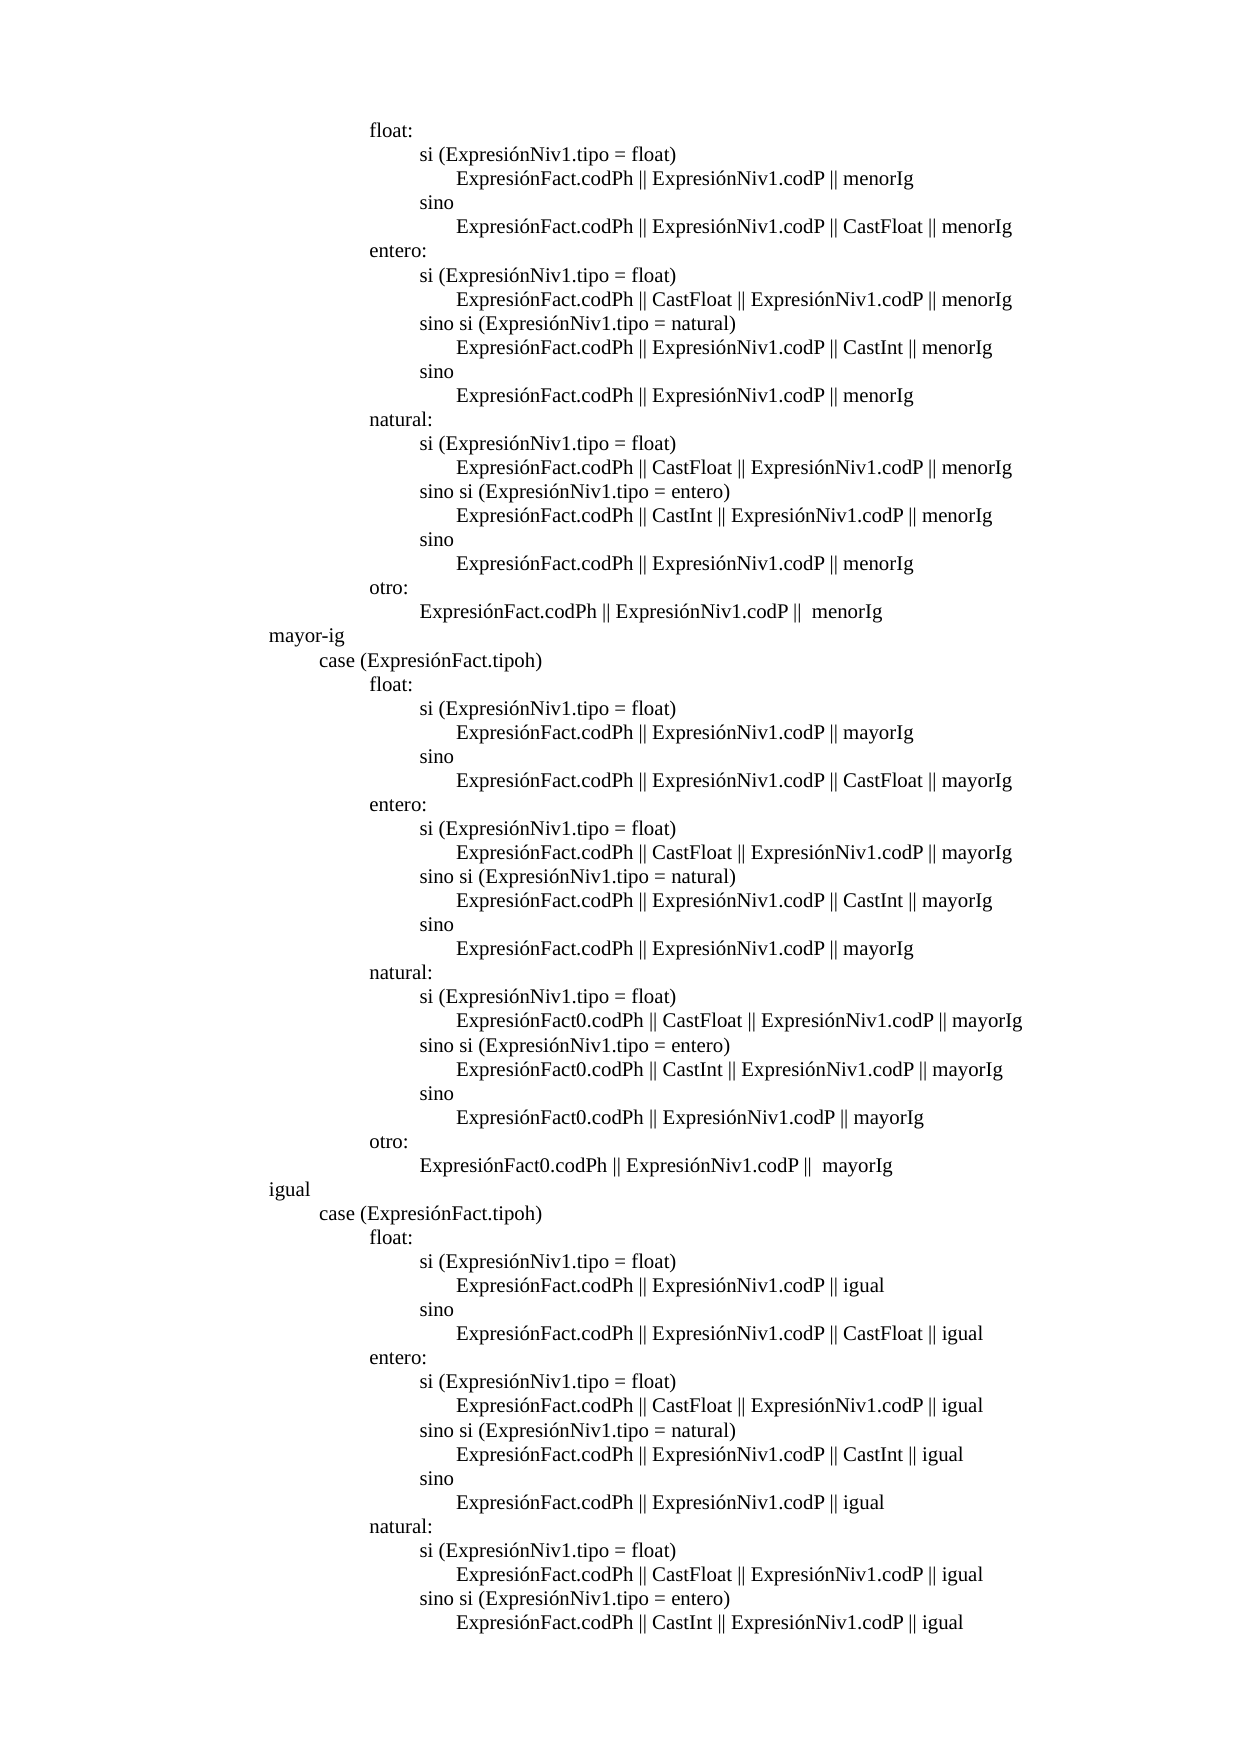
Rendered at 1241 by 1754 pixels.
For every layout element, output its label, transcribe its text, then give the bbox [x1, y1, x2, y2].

text entero: [118, 238, 1122, 262]
text sino [118, 527, 1122, 551]
text si (ExpresiónNiv1.tipo = float) [118, 1249, 1122, 1273]
text ExpresiónFact.codPh || ExpresiónNiv1.codP || mayorIg [118, 936, 1122, 960]
text si (ExpresiónNiv1.tipo = float) [118, 984, 1122, 1008]
text mayor-ig [118, 623, 1122, 647]
text ExpresiónFact.codPh || ExpresiónNiv1.codP || igual [118, 1273, 1122, 1297]
text ExpresiónFact.codPh || CastFloat || ExpresiónNiv1.codP || igual [118, 1562, 1122, 1586]
text ExpresiónFact.codPh || CastFloat || ExpresiónNiv1.codP || menorIg [118, 455, 1122, 479]
text sino [118, 744, 1122, 768]
text si (ExpresiónNiv1.tipo = float) [118, 1538, 1122, 1562]
text sino si (ExpresiónNiv1.tipo = natural) [118, 311, 1122, 335]
text si (ExpresiónNiv1.tipo = float) [118, 431, 1122, 455]
text sino si (ExpresiónNiv1.tipo = entero) [118, 1032, 1122, 1057]
text ExpresiónFact.codPh || ExpresiónNiv1.codP || CastFloat || menorIg [118, 214, 1122, 238]
text ExpresiónFact.codPh || ExpresiónNiv1.codP || CastFloat || igual [118, 1321, 1122, 1345]
text ExpresiónFact.codPh || ExpresiónNiv1.codP || igual [118, 1490, 1122, 1514]
text ExpresiónFact.codPh || ExpresiónNiv1.codP || menorIg [118, 599, 1122, 623]
text float: [118, 672, 1122, 696]
text ExpresiónFact.codPh || ExpresiónNiv1.codP || CastInt || menorIg [118, 335, 1122, 359]
text case (ExpresiónFact.tipoh) [118, 647, 1122, 672]
text ExpresiónFact.codPh || CastFloat || ExpresiónNiv1.codP || menorIg [118, 287, 1122, 311]
text ExpresiónFact.codPh || CastFloat || ExpresiónNiv1.codP || igual [118, 1393, 1122, 1417]
text si (ExpresiónNiv1.tipo = float) [118, 142, 1122, 166]
text sino [118, 1081, 1122, 1105]
text case (ExpresiónFact.tipoh) [118, 1201, 1122, 1225]
text ExpresiónFact0.codPh || ExpresiónNiv1.codP || mayorIg [118, 1153, 1122, 1177]
text otro: [118, 575, 1122, 599]
text sino [118, 1297, 1122, 1321]
text ExpresiónFact.codPh || ExpresiónNiv1.codP || CastInt || igual [118, 1442, 1122, 1466]
text si (ExpresiónNiv1.tipo = float) [118, 1369, 1122, 1393]
text igual [118, 1177, 1122, 1201]
text sino si (ExpresiónNiv1.tipo = entero) [118, 1586, 1122, 1610]
text otro: [118, 1129, 1122, 1153]
text ExpresiónFact.codPh || ExpresiónNiv1.codP || menorIg [118, 551, 1122, 575]
text float: [118, 118, 1122, 142]
text ExpresiónFact.codPh || CastInt || ExpresiónNiv1.codP || igual [118, 1610, 1122, 1634]
text sino [118, 190, 1122, 214]
text sino si (ExpresiónNiv1.tipo = natural) [118, 864, 1122, 888]
text ExpresiónFact0.codPh || CastFloat || ExpresiónNiv1.codP || mayorIg [118, 1008, 1122, 1032]
text si (ExpresiónNiv1.tipo = float) [118, 696, 1122, 720]
text si (ExpresiónNiv1.tipo = float) [118, 262, 1122, 287]
text ExpresiónFact.codPh || ExpresiónNiv1.codP || mayorIg [118, 720, 1122, 744]
text ExpresiónFact.codPh || ExpresiónNiv1.codP || menorIg [118, 383, 1122, 407]
text sino si (ExpresiónNiv1.tipo = entero) [118, 479, 1122, 503]
text sino si (ExpresiónNiv1.tipo = natural) [118, 1417, 1122, 1442]
text float: [118, 1225, 1122, 1249]
text si (ExpresiónNiv1.tipo = float) [118, 816, 1122, 840]
text ExpresiónFact0.codPh || CastInt || ExpresiónNiv1.codP || mayorIg [118, 1057, 1122, 1081]
text natural: [118, 407, 1122, 431]
text entero: [118, 792, 1122, 816]
text sino [118, 1466, 1122, 1490]
text ExpresiónFact.codPh || CastInt || ExpresiónNiv1.codP || menorIg [118, 503, 1122, 527]
text entero: [118, 1345, 1122, 1369]
text natural: [118, 960, 1122, 984]
text ExpresiónFact.codPh || ExpresiónNiv1.codP || CastInt || mayorIg [118, 888, 1122, 912]
text sino [118, 912, 1122, 936]
text ExpresiónFact0.codPh || ExpresiónNiv1.codP || mayorIg [118, 1105, 1122, 1129]
text ExpresiónFact.codPh || ExpresiónNiv1.codP || CastFloat || mayorIg [118, 768, 1122, 792]
text ExpresiónFact.codPh || ExpresiónNiv1.codP || menorIg [118, 166, 1122, 190]
text sino [118, 359, 1122, 383]
text natural: [118, 1514, 1122, 1538]
text ExpresiónFact.codPh || CastFloat || ExpresiónNiv1.codP || mayorIg [118, 840, 1122, 864]
